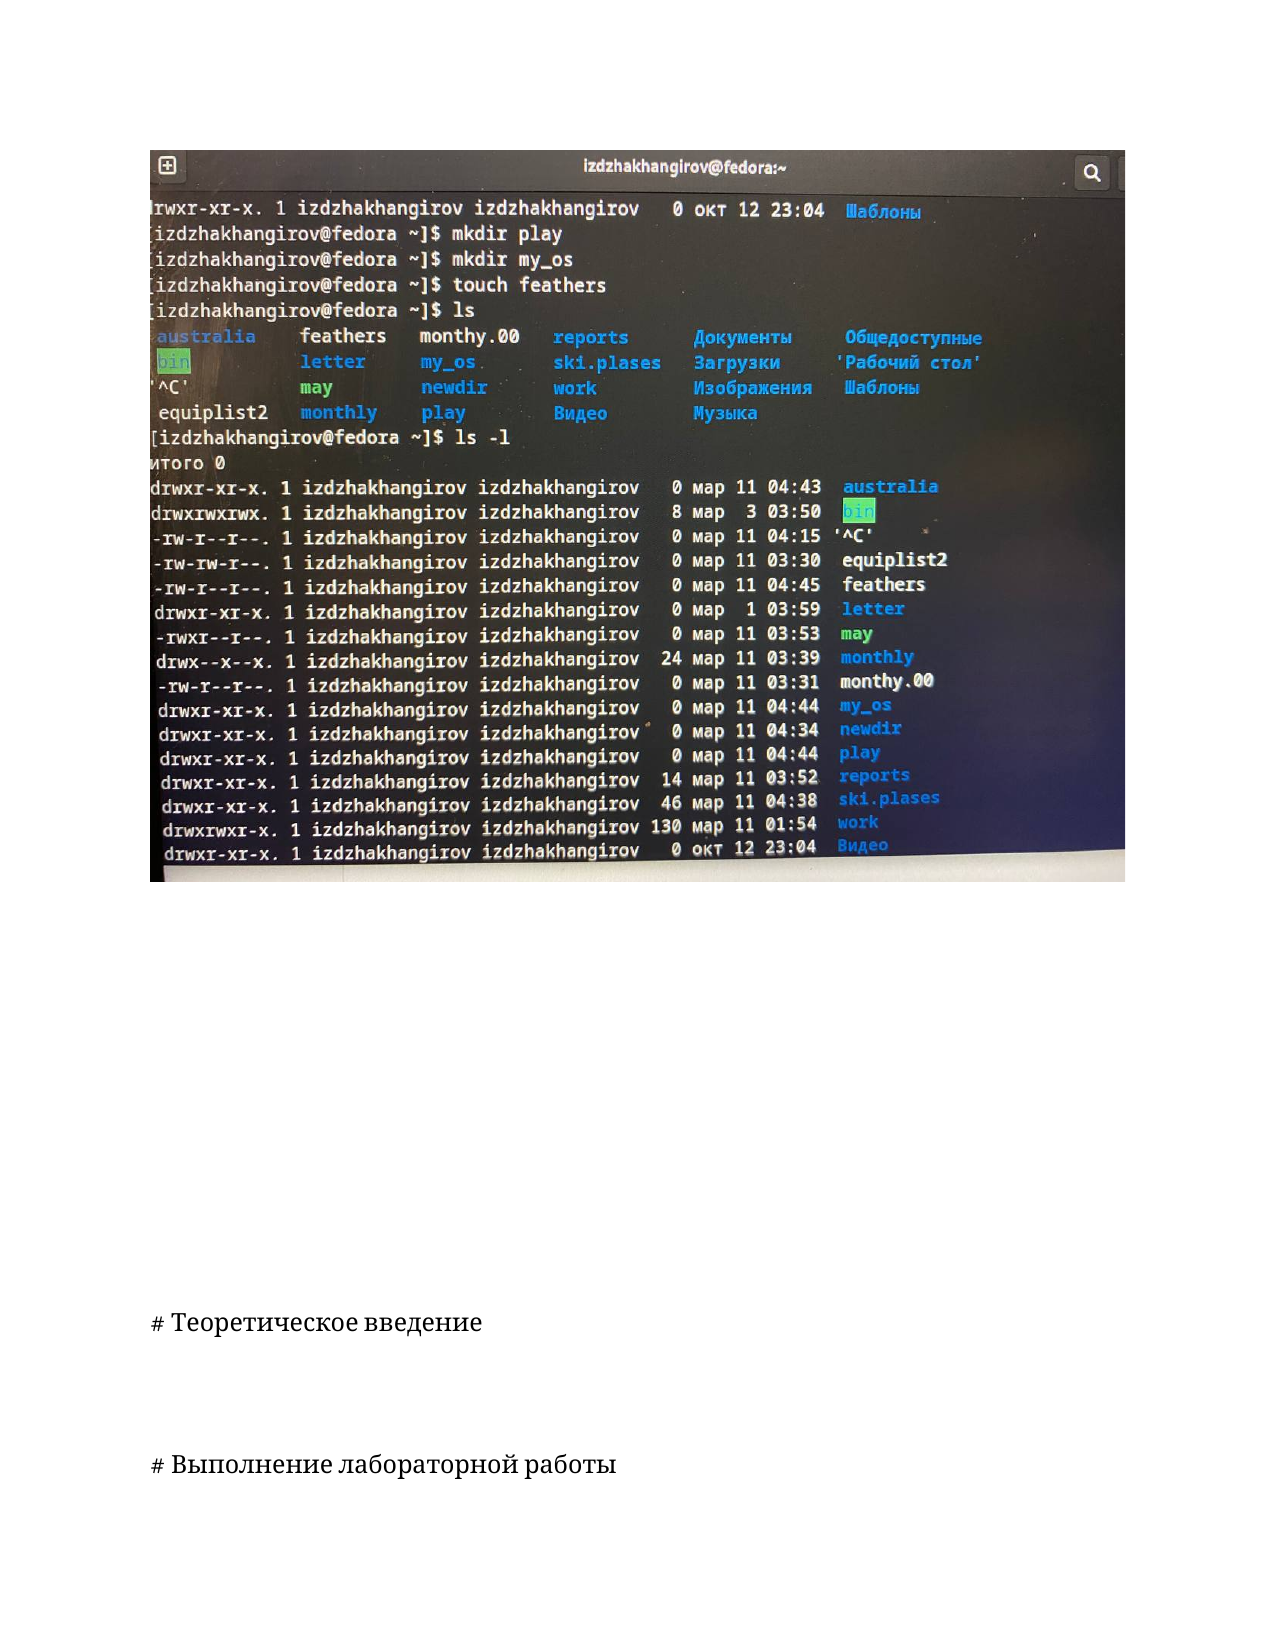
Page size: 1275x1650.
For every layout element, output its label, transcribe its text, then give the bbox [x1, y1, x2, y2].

text # Теоретическое введение [150, 1309, 1125, 1337]
picture [150, 150, 1125, 882]
text # Выполнение лабораторной работы [150, 1451, 1125, 1480]
